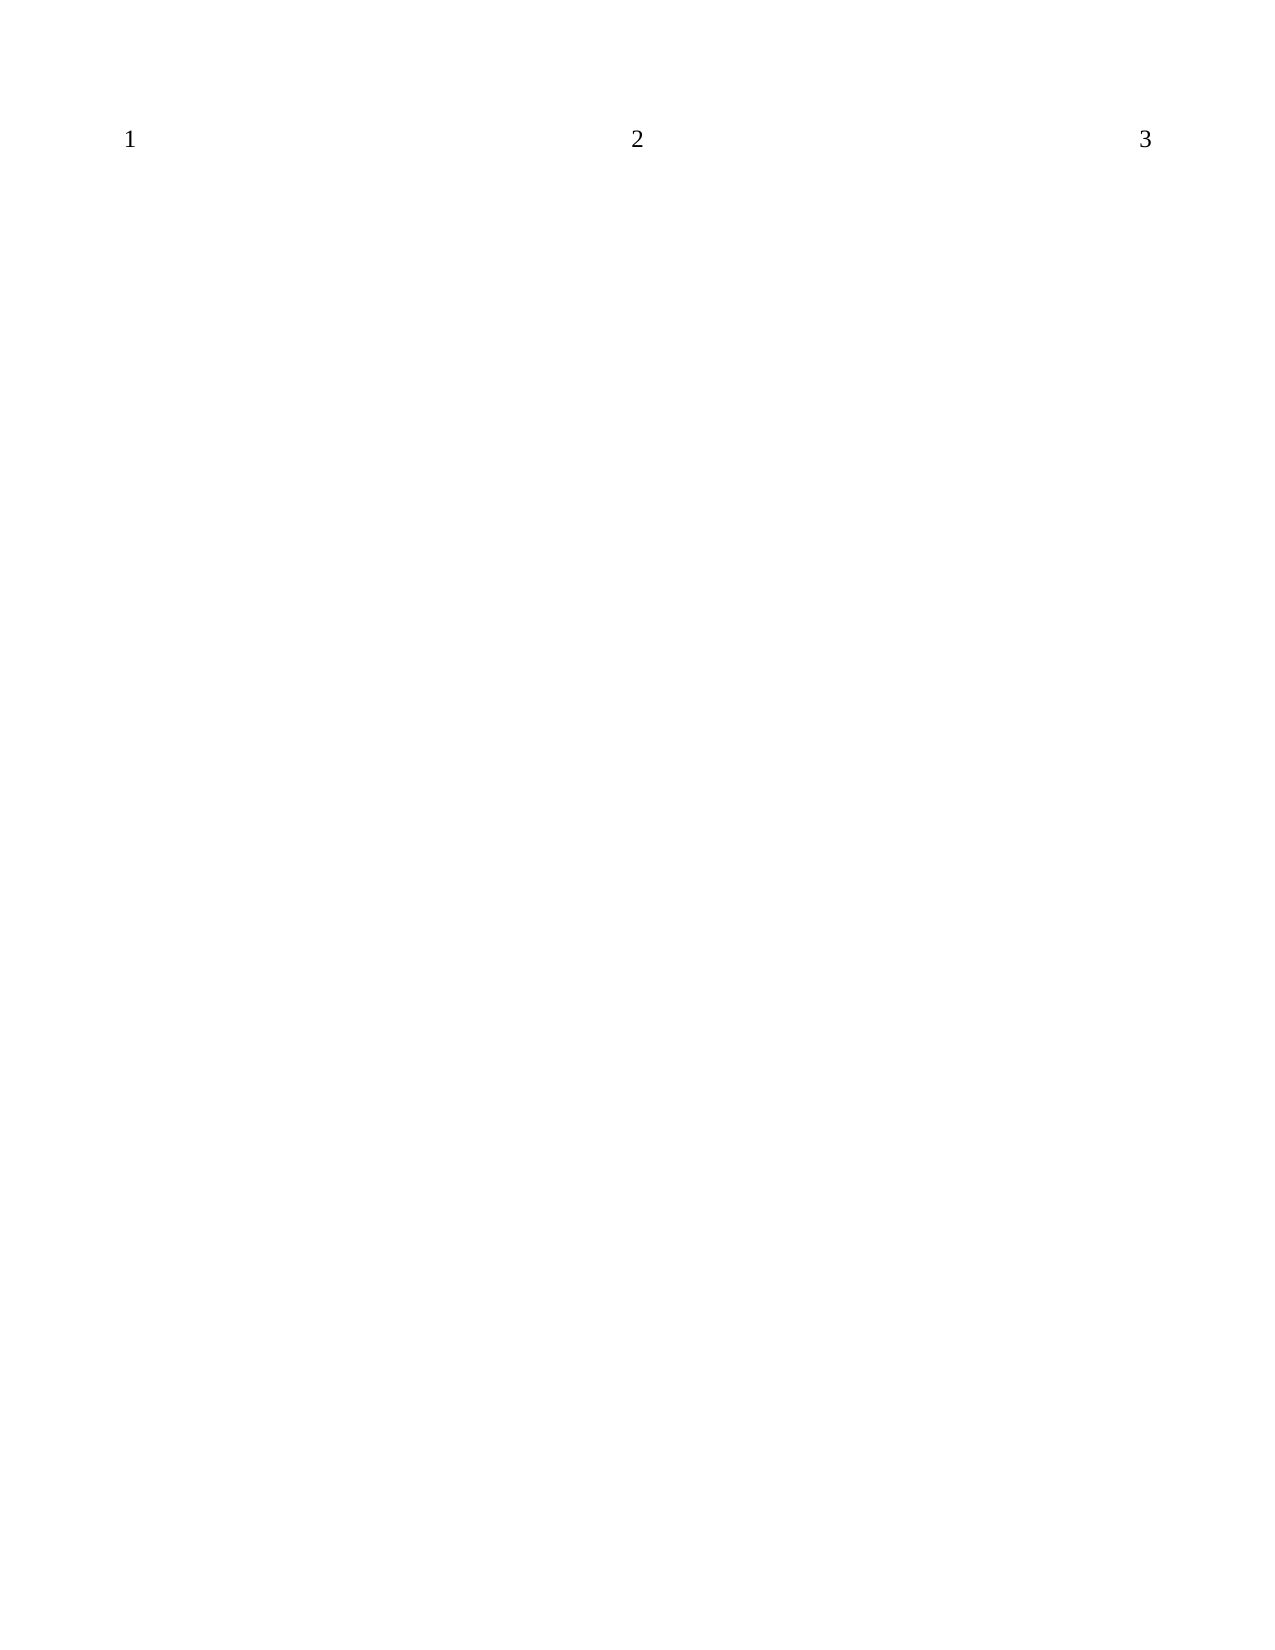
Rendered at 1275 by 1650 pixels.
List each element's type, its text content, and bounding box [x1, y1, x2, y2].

table_header 2 [464, 118, 811, 158]
table_header 1 [118, 118, 464, 158]
table_header 3 [811, 118, 1157, 158]
